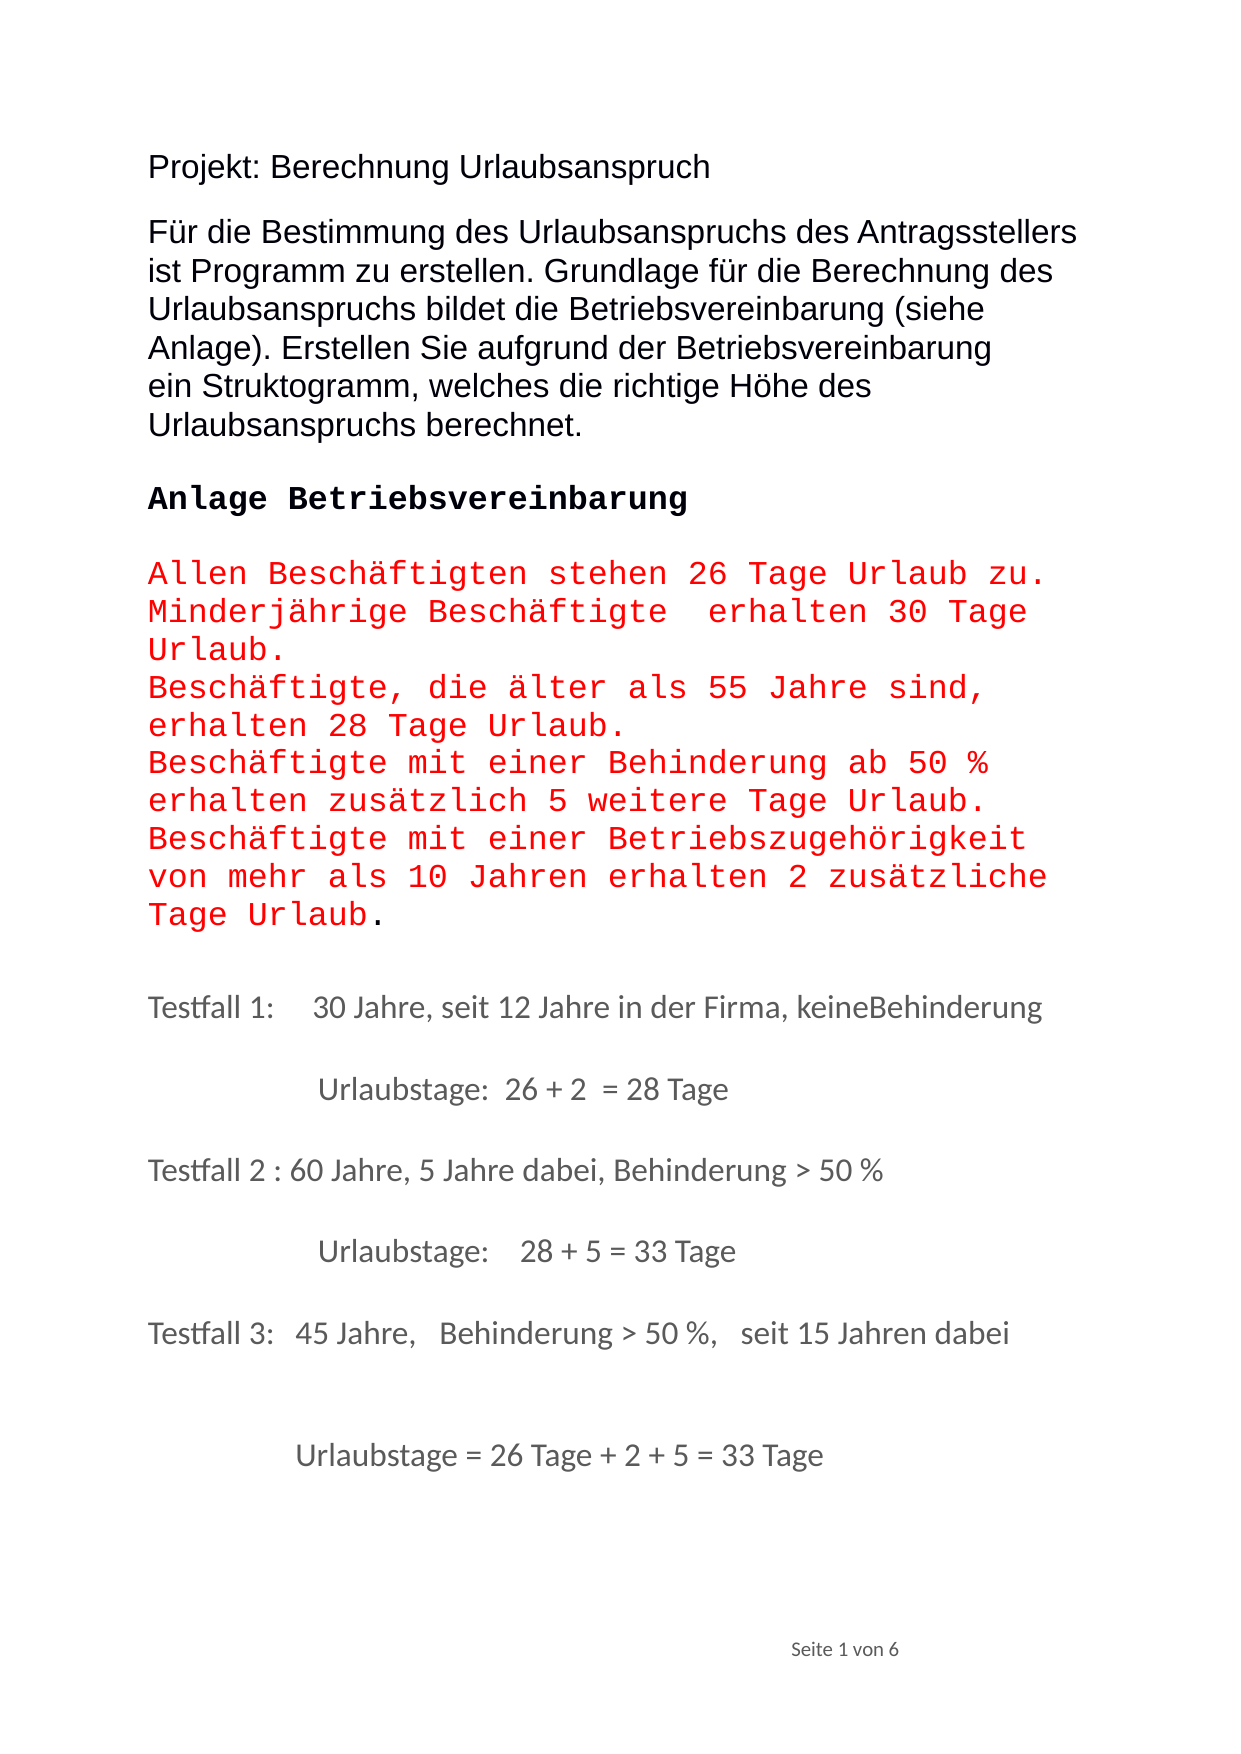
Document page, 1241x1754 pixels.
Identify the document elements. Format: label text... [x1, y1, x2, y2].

text Beschäftigte mit einer Behinderung ab 50 % erhalten zusätzlich 5 weitere Tage Urlaub. [148, 746, 1093, 822]
text Beschäftigte mit einer Betriebszugehörigkeit von mehr als 10 Jahren erhalten 2 zusätzliche Tage Urlaub. [148, 822, 1093, 935]
text Testfall 3: 45 Jahre, Behinderung > 50 %, seit 15 Jahren dabei [148, 1312, 1093, 1353]
text Projekt: Berechnung Urlaubsanspruch Für die Bestimmung des Urlaubsanspruchs des Antragsstellers ist Programm zu erstellen. Grundlage für die Berechnung des Urlaubsanspruchs bildet die Betriebsvereinbarung (siehe Anlage). Erstellen Sie aufgrund der Betriebsvereinbarung [148, 148, 1093, 366]
text Testfall 1: 30 Jahre, seit 12 Jahre in der Firma, keineBehinderung [148, 986, 1093, 1027]
text Anlage Betriebsvereinbarung [148, 481, 1093, 519]
text Allen Beschäftigten stehen 26 Tage Urlaub zu. [148, 557, 1093, 595]
text Minderjährige Beschäftigte erhalten 30 Tage Urlaub. [148, 595, 1093, 671]
text Testfall 2 : 60 Jahre, 5 Jahre dabei, Behinderung > 50 % [148, 1149, 1093, 1190]
text Urlaubstage: 26 + 2 = 28 Tage [148, 1067, 1093, 1108]
text ein Struktogramm, welches die richtige Höhe des Urlaubsanspruchs berechnet. [148, 366, 1093, 443]
text Beschäftigte, die älter als 55 Jahre sind, erhalten 28 Tage Urlaub. [148, 671, 1093, 746]
text Urlaubstage: 28 + 5 = 33 Tage [148, 1230, 1093, 1271]
text Urlaubstage = 26 Tage + 2 + 5 = 33 Tage [148, 1434, 1093, 1475]
